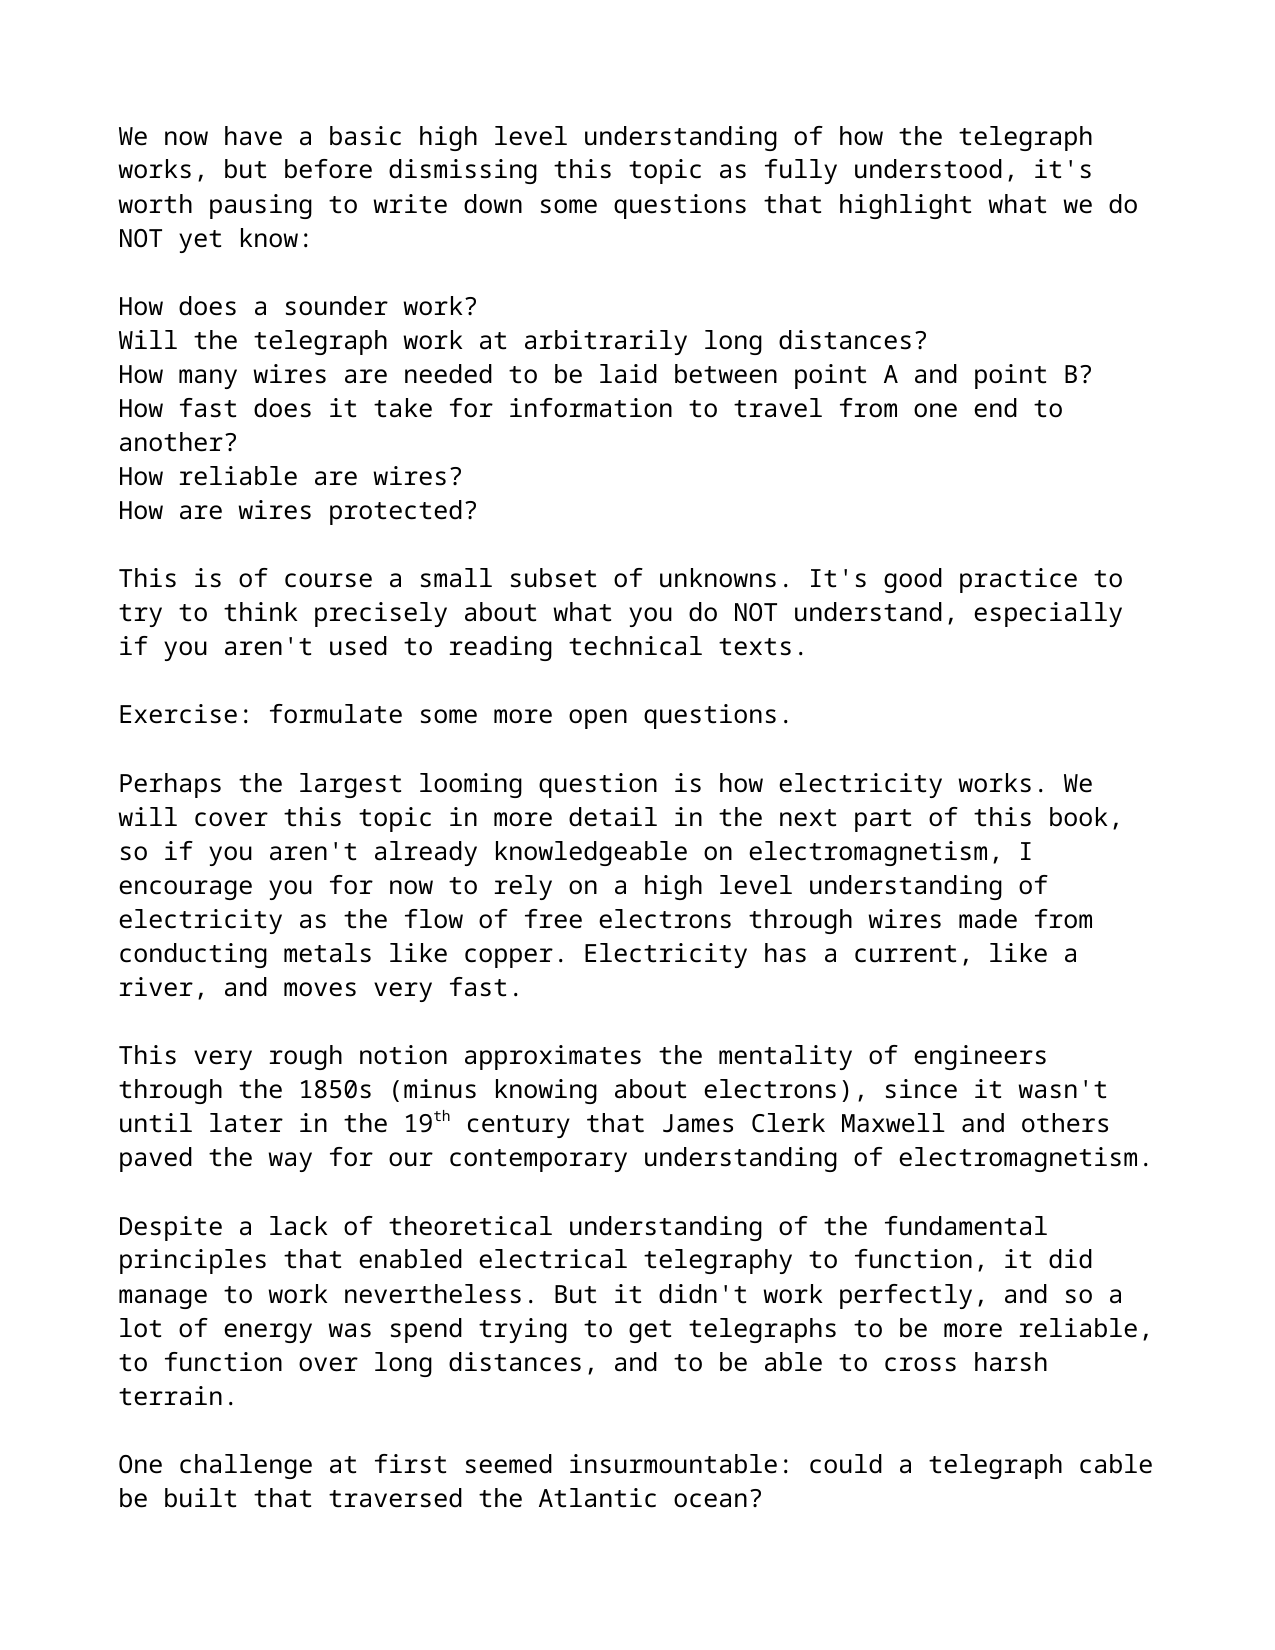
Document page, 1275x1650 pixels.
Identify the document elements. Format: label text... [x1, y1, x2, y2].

text How many wires are needed to be laid between point A and point B? [118, 357, 1157, 391]
text Perhaps the largest looming question is how electricity works. We will cover this topic in more detail in the next part of this book, so if you aren't already knowledgeable on electromagnetism, I encourage you for now to rely on a high level understanding of electricity as the flow of free electrons through wires made from conducting metals like copper. Electricity has a current, like a river, and moves very fast. [118, 765, 1157, 1004]
text How fast does it take for information to travel from one end to another? [118, 391, 1157, 459]
text Will the telegraph work at arbitrarily long distances? [118, 322, 1157, 357]
text How are wires protected? [118, 493, 1157, 527]
text Exercise: formulate some more open questions. [118, 697, 1157, 731]
text This is of course a small subset of unknowns. It's good practice to try to think precisely about what you do NOT understand, especially if you aren't used to reading technical texts. [118, 561, 1157, 663]
text We now have a basic high level understanding of how the telegraph works, but before dismissing this topic as fully understood, it's worth pausing to write down some questions that highlight what we do NOT yet know: [118, 118, 1157, 254]
text One challenge at first seemed insurmountable: could a telegraph cable be built that traversed the Atlantic ocean? [118, 1447, 1157, 1515]
text How does a sounder work? [118, 288, 1157, 322]
text This very rough notion approximates the mentality of engineers through the 1850s (minus knowing about electrons), since it wasn't until later in the 19th century that James Clerk Maxwell and others paved the way for our contemporary understanding of electromagnetism. [118, 1038, 1157, 1174]
text Despite a lack of theoretical understanding of the fundamental principles that enabled electrical telegraphy to function, it did manage to work nevertheless. But it didn't work perfectly, and so a lot of energy was spend trying to get telegraphs to be more reliable, to function over long distances, and to be able to cross harsh terrain. [118, 1208, 1157, 1412]
text How reliable are wires? [118, 459, 1157, 493]
